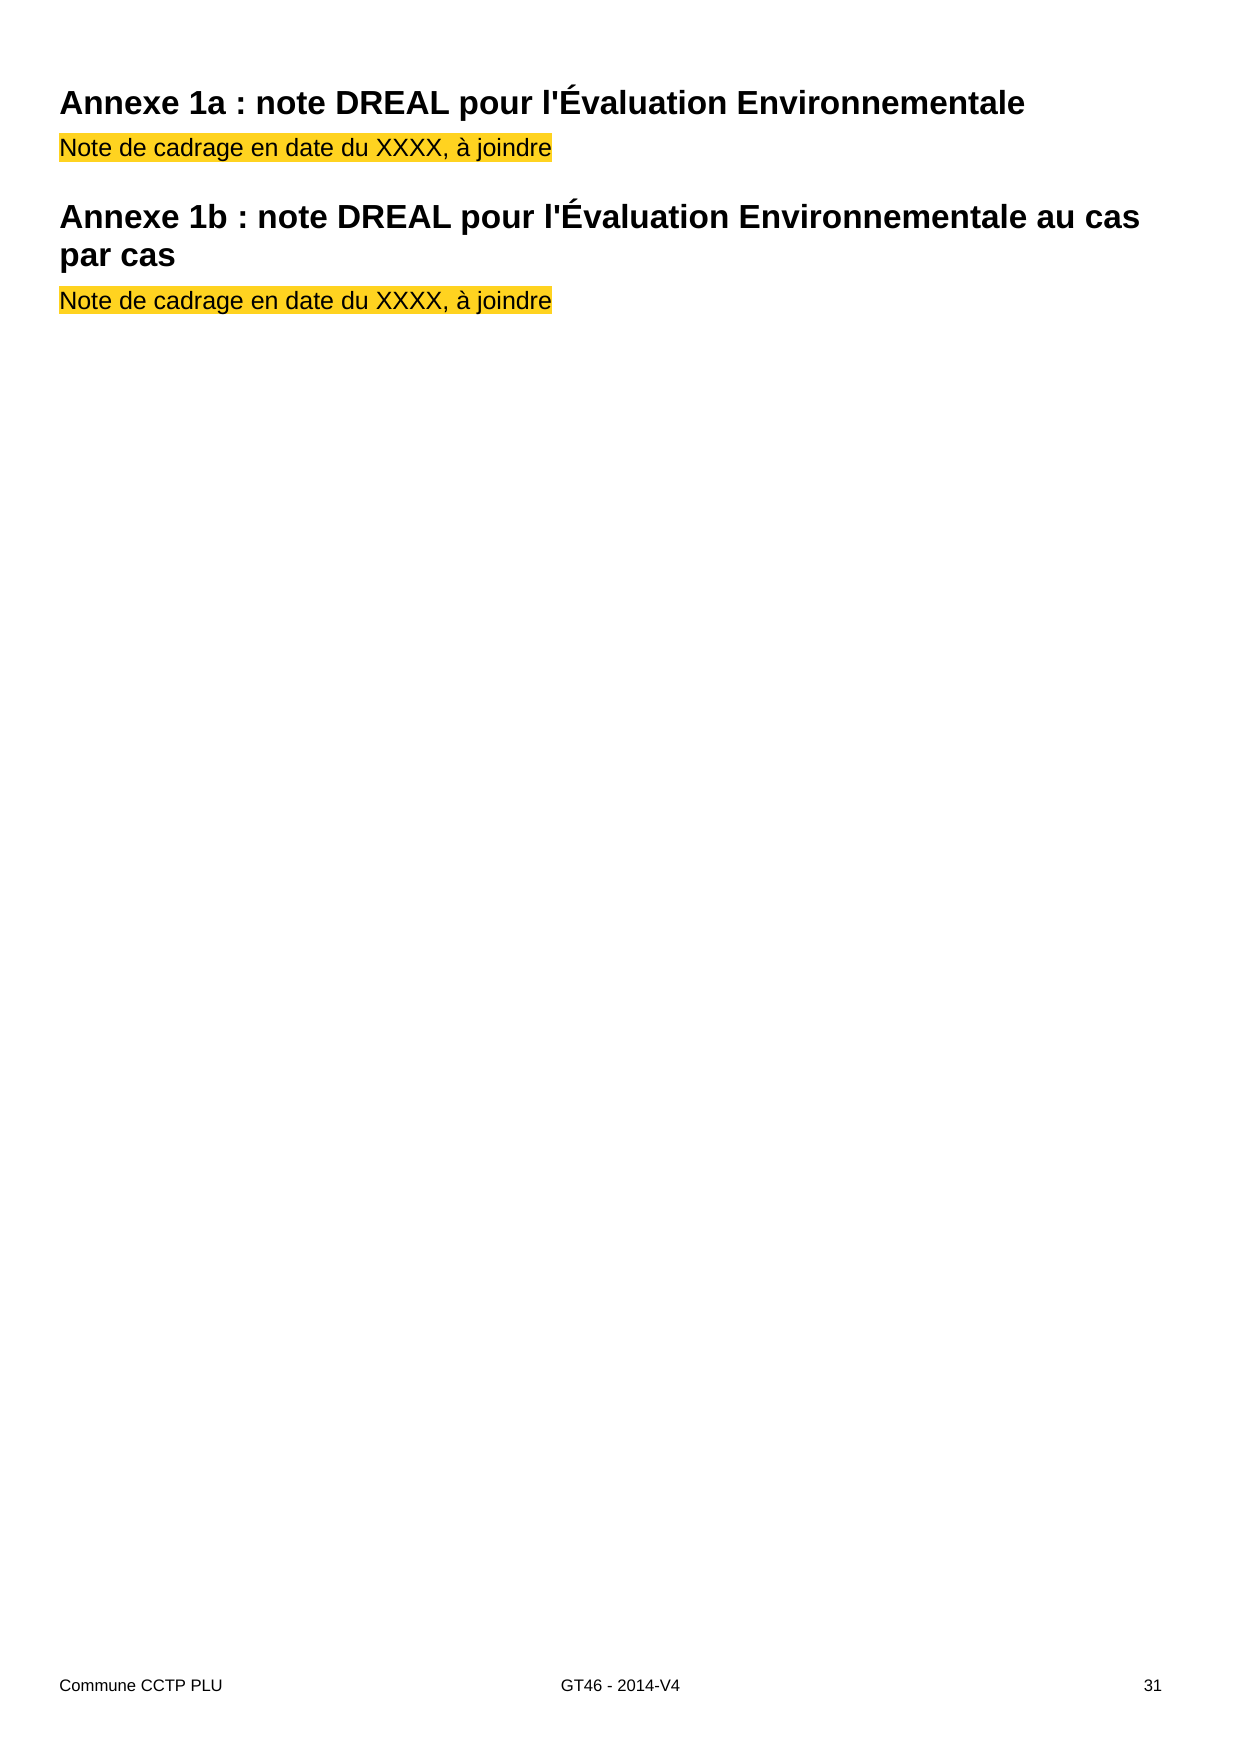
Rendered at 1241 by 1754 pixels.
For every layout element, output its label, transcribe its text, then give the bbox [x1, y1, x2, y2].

subtitle Annexe 1b : note DREAL pour l'Évaluation Environnementale au cas par cas [59, 197, 1181, 274]
text Note de cadrage en date du XXXX, à joindre [59, 286, 1181, 314]
subtitle Annexe 1a : note DREAL pour l'Évaluation Environnementale [59, 83, 1181, 121]
text Note de cadrage en date du XXXX, à joindre [59, 133, 1181, 162]
